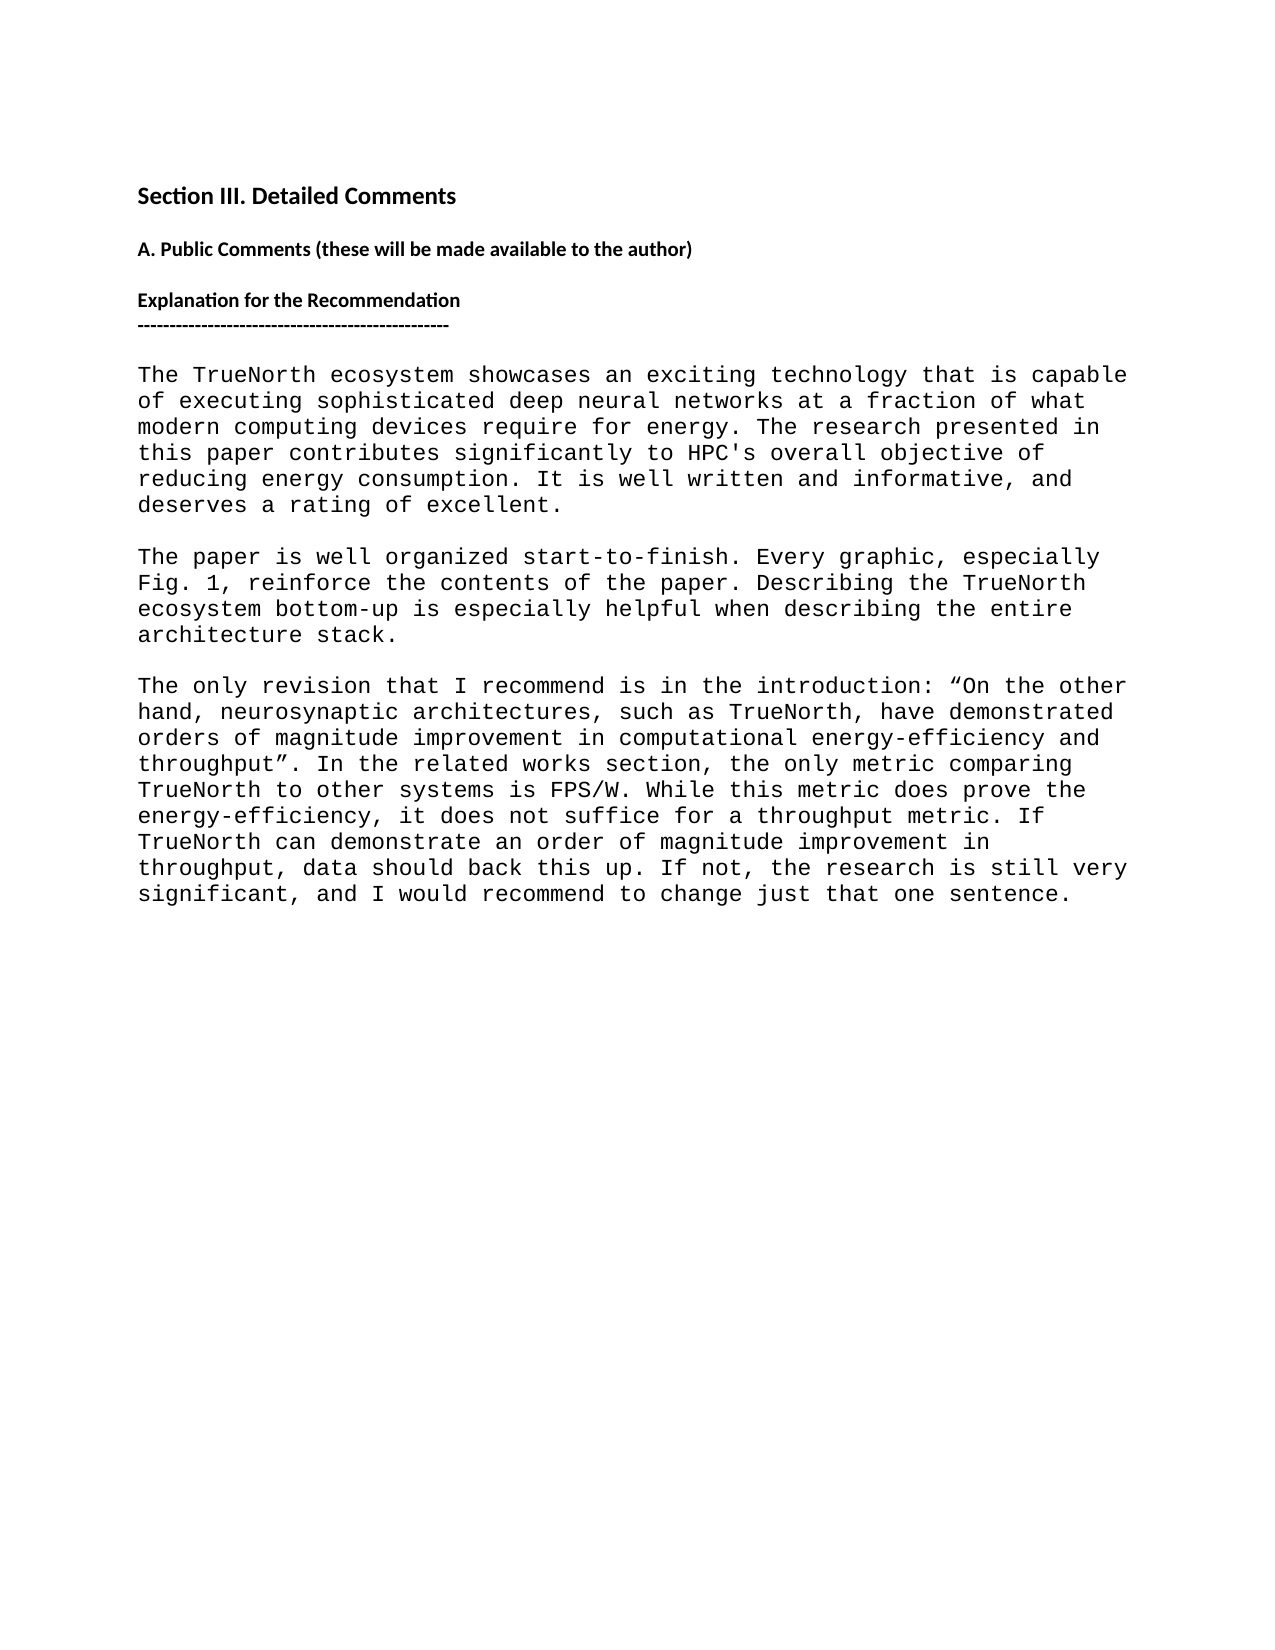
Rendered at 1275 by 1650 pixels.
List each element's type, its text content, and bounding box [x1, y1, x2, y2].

text The paper is well organized start-to-finish. Every graphic, especially Fig. 1, reinforce the contents of the paper. Describing the TrueNorth ecosystem bottom-up is especially helpful when describing the entire architecture stack. [137, 545, 1138, 649]
text ------------------------------------------------- [137, 313, 1138, 338]
text The TrueNorth ecosystem showcases an exciting technology that is capable of executing sophisticated deep neural networks at a fraction of what modern computing devices require for energy. The research presented in this paper contributes significantly to HPC's overall objective of reducing energy consumption. It is well written and informative, and deserves a rating of excellent. [137, 363, 1138, 519]
text The only revision that I recommend is in the introduction: “On the other hand, neurosynaptic architectures, such as TrueNorth, have demonstrated orders of magnitude improvement in computational energy-efficiency and throughput”. In the related works section, the only metric comparing TrueNorth to other systems is FPS/W. While this metric does prove the energy-efficiency, it does not suffice for a throughput metric. If TrueNorth can demonstrate an order of magnitude improvement in throughput, data should back this up. If not, the research is still very significant, and I would recommend to change just that one sentence. [137, 675, 1138, 908]
text Section III. Detailed Comments [137, 181, 1138, 211]
text A. Public Comments (these will be made available to the author) [137, 236, 1138, 262]
text Explanation for the Recommendation [137, 287, 1138, 313]
